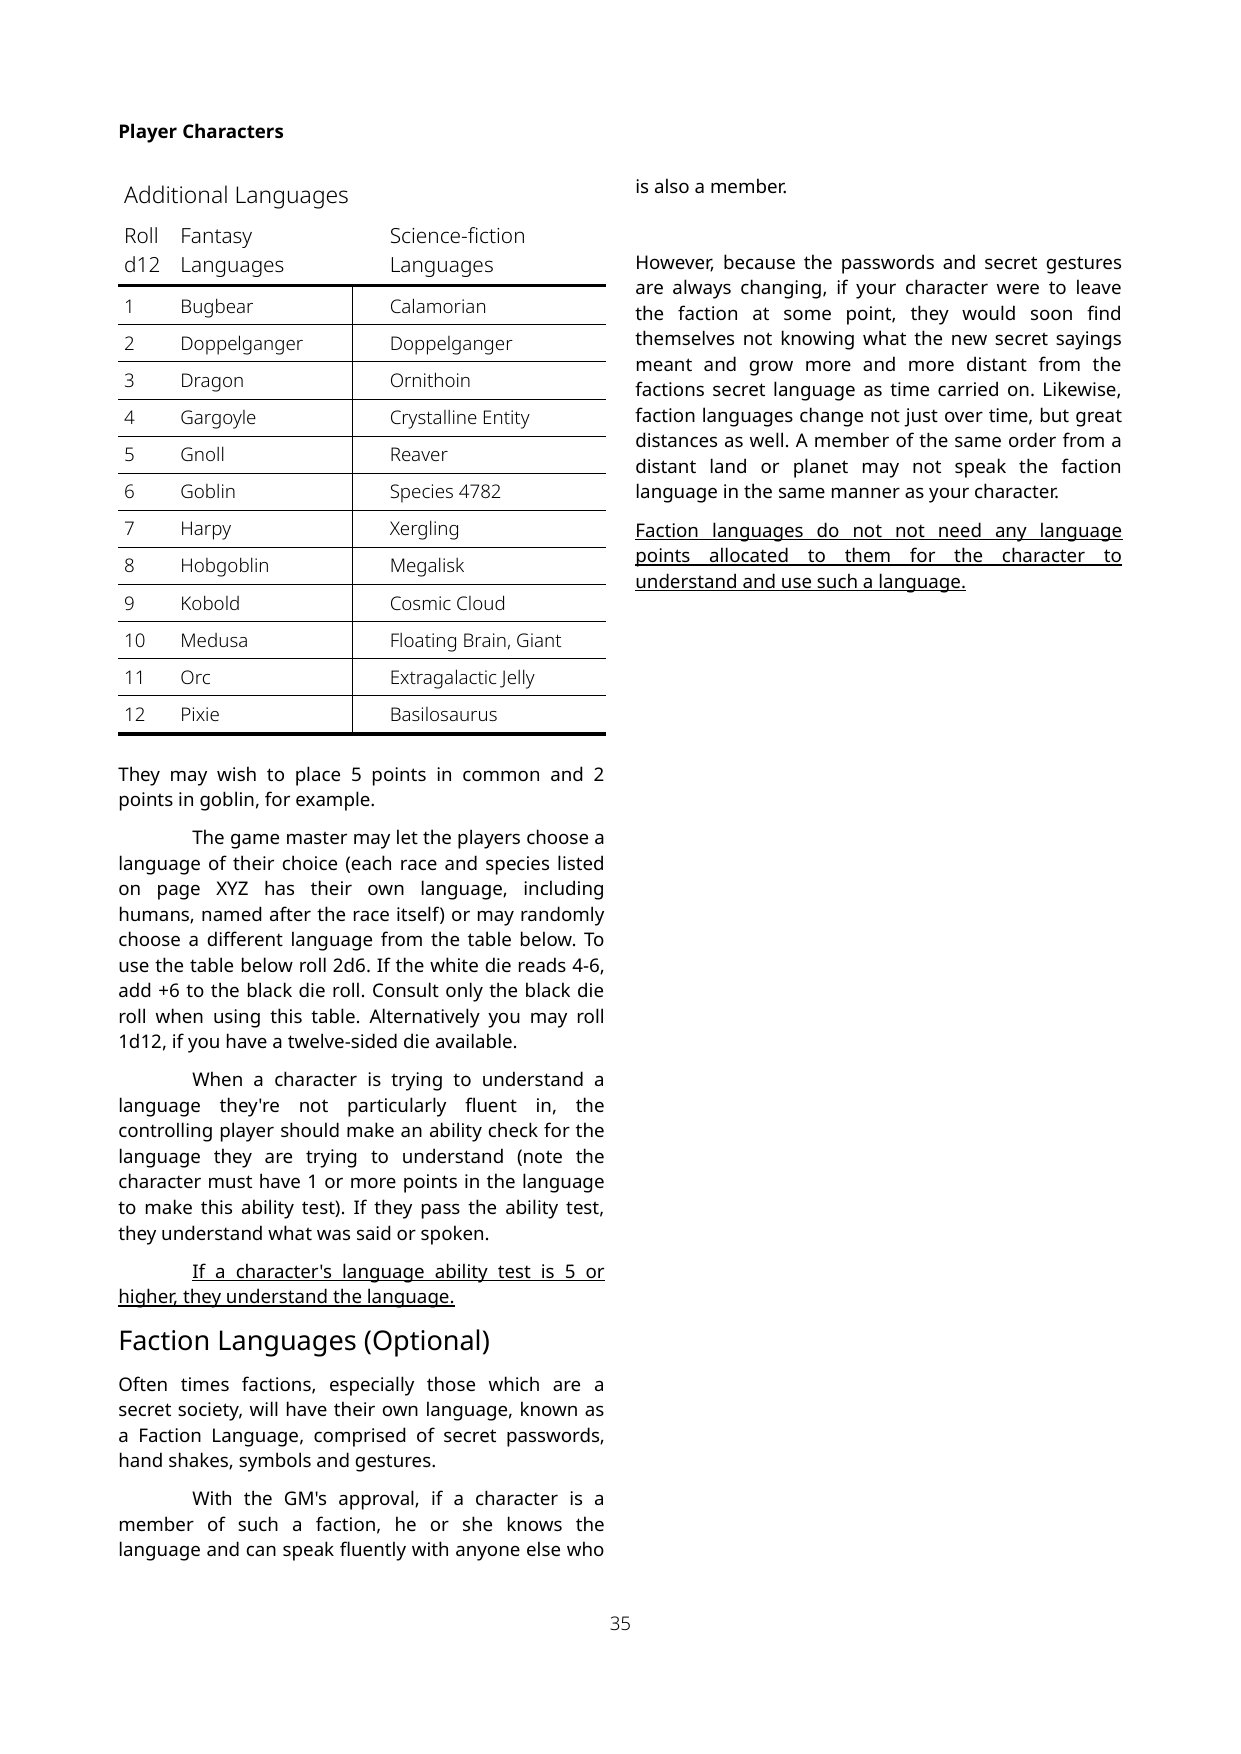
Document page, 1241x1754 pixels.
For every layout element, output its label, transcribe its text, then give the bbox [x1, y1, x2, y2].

table_cell Doppelganger [174, 325, 352, 361]
table_cell 11 [118, 659, 174, 695]
text Faction Languages (Optional) [118, 1321, 605, 1358]
table_cell [353, 400, 384, 436]
table_cell Reaver [384, 437, 606, 473]
text The game master may let the players choose a language of their choice (each race and species listed on page XYZ has their own language, including humans, named after the race itself) or may randomly choose a different language from the table below. To use the table below roll 2d6. If the white die reads 4-6, add +6 to the black die roll. Consult only the black die roll when using this table. Alternatively you may roll 1d12, if you have a twelve-sided die available. [118, 824, 605, 1054]
text If a character's language ability test is 5 or higher, they understand the language. [118, 1258, 605, 1309]
table_cell [353, 511, 384, 547]
table_cell Bugbear [174, 287, 352, 324]
table_cell Dragon [174, 362, 352, 398]
table_cell Medusa [174, 622, 352, 658]
text Often times factions, especially those which are a secret society, will have their own language, known as a Faction Language, comprised of secret passwords, hand shakes, symbols and gestures. [118, 1371, 605, 1473]
table_cell Xergling [384, 511, 606, 547]
table_cell [353, 216, 384, 284]
table_cell Orc [174, 659, 352, 695]
table_cell Gnoll [174, 437, 352, 473]
text Faction languages do not not need any language [635, 517, 1122, 539]
table_cell 10 [118, 622, 174, 658]
table_cell 12 [118, 696, 174, 732]
table_cell [353, 474, 384, 510]
table_cell Floating Brain, Giant [384, 622, 606, 658]
table_cell Cosmic Cloud [384, 585, 606, 621]
table_cell Basilosaurus [384, 696, 606, 732]
table_cell [353, 585, 384, 621]
table_header Additional Languages [118, 173, 606, 216]
table_cell Extragalactic Jelly [384, 659, 606, 695]
table_cell Ornithoin [384, 362, 606, 398]
table_cell Calamorian [384, 287, 606, 324]
table_cell [353, 696, 384, 732]
table_cell 2 [118, 325, 174, 361]
table_cell Kobold [174, 585, 352, 621]
text However, because the passwords and secret gestures are always changing, if your character were to leave the faction at some point, they would soon find themselves not knowing what the new secret sayings meant and grow more and more distant from the factions secret language as time carried on. Likewise, faction languages change not just over time, but great distances as well. A member of the same order from a distant land or planet may not speak the faction language in the same manner as your character. [635, 249, 1122, 504]
table_cell [353, 622, 384, 658]
table_cell Harpy [174, 511, 352, 547]
table_cell Crystalline Entity [384, 400, 606, 436]
text is also a member. [635, 173, 1122, 199]
table_cell [353, 548, 384, 584]
table_cell [353, 287, 384, 324]
table_cell 3 [118, 362, 174, 398]
table_cell 7 [118, 511, 174, 547]
table_cell [353, 325, 384, 361]
table_cell Doppelganger [384, 325, 606, 361]
text With the GM's approval, if a character is a member of such a faction, he or she knows the language and can speak fluently with anyone else who [118, 1485, 605, 1562]
table_cell Science-fiction Languages [384, 216, 606, 284]
table_cell Fantasy Languages [174, 216, 352, 284]
table_cell 4 [118, 400, 174, 436]
text points allocated to them for the character to [635, 540, 1122, 564]
text understand and use such a language. [635, 566, 1122, 593]
table_cell 8 [118, 548, 174, 584]
table_cell Hobgoblin [174, 548, 352, 584]
table_cell Roll d12 [118, 216, 174, 284]
table_cell Gargoyle [174, 400, 352, 436]
text They may wish to place 5 points in common and 2 points in goblin, for example. [118, 736, 605, 812]
table_cell Species 4782 [384, 474, 606, 510]
table_cell 9 [118, 585, 174, 621]
table_cell 1 [118, 287, 174, 324]
table_cell 5 [118, 437, 174, 473]
table_cell Pixie [174, 696, 352, 732]
table_cell [353, 362, 384, 398]
table_cell [353, 437, 384, 473]
table_cell Goblin [174, 474, 352, 510]
table_cell [353, 659, 384, 695]
text When a character is trying to understand a language they're not particularly fluent in, the controlling player should make an ability check for the language they are trying to understand (note the character must have 1 or more points in the language to make this ability test). If they pass the ability test, they understand what was said or spoken. [118, 1067, 605, 1245]
table_cell Megalisk [384, 548, 606, 584]
table_cell 6 [118, 474, 174, 510]
